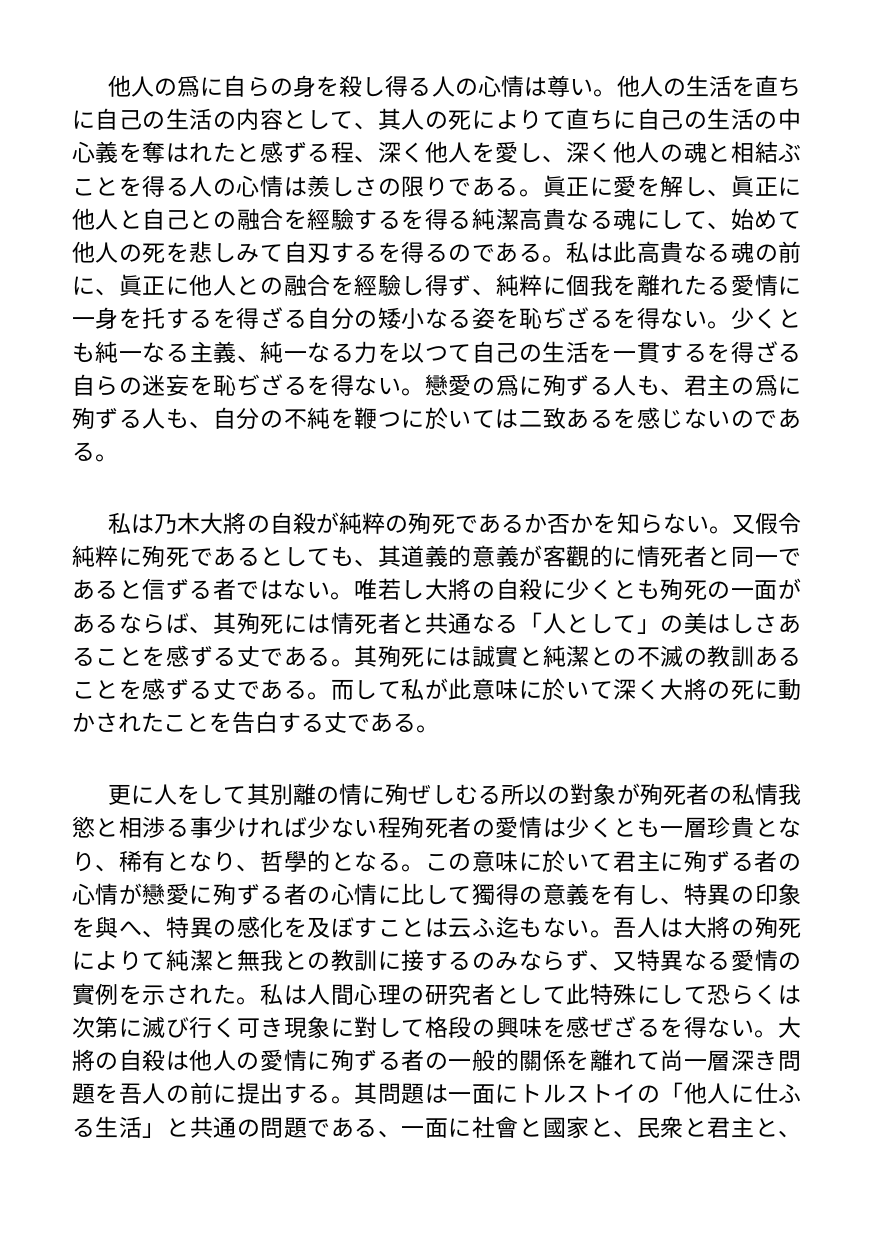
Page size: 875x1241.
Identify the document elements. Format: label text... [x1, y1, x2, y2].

text 更に人をして其別離の情に殉ぜしむる所以の對象が殉死者の私情我慾と相渉る事少ければ少ない程殉死者の愛情は少くとも一層珍貴となり、稀有となり、哲學的となる。この意味に於いて君主に殉ずる者の心情が戀愛に殉ずる者の心情に比して獨得の意義を有し、特異の印象を與へ、特異の感化を及ぼすことは云ふ迄もない。吾人は大將の殉死によりて純潔と無我との教訓に接するのみならず、又特異なる愛情の實例を示された。私は人間心理の研究者として此特殊にして恐らくは次第に滅び行く可き現象に對して格段の興味を感ぜざるを得ない。大將の自殺は他人の愛情に殉ずる者の一般的關係を離れて尚一層深き問題を吾人の前に提出する。其問題は一面にトルストイの「他人に仕ふる生活」と共通の問題である、一面に社會と國家と、民衆と君主と、 [72, 777, 802, 1143]
text 私は乃木大將の自殺が純粹の殉死であるか否かを知らない。又假令純粹に殉死であるとしても、其道義的意義が客觀的に情死者と同一であると信ずる者ではない。唯若し大將の自殺に少くとも殉死の一面があるならば、其殉死には情死者と共通なる「人として」の美はしさあることを感ずる丈である。其殉死には誠實と純潔との不滅の教訓あることを感ずる丈である。而して私が此意味に於いて深く大將の死に動かされたことを告白する丈である。 [72, 506, 802, 738]
text 他人の爲に自らの身を殺し得る人の心情は尊い。他人の生活を直ちに自己の生活の内容として、其人の死によりて直ちに自己の生活の中心義を奪はれたと感ずる程、深く他人を愛し、深く他人の魂と相結ぶことを得る人の心情は羨しさの限りである。眞正に愛を解し、眞正に他人と自己との融合を經驗するを得る純潔高貴なる魂にして、始めて他人の死を悲しみて自刄するを得るのである。私は此高貴なる魂の前に、眞正に他人との融合を經驗し得ず、純粹に個我を離れたる愛情に一身を托するを得ざる自分の矮小なる姿を恥ぢざるを得ない。少くとも純一なる主義、純一なる力を以つて自己の生活を一貫するを得ざる自らの迷妄を恥ぢざるを得ない。戀愛の爲に殉ずる人も、君主の爲に殉ずる人も、自分の不純を鞭つに於いては二致あるを感じないのである。 [72, 69, 802, 467]
